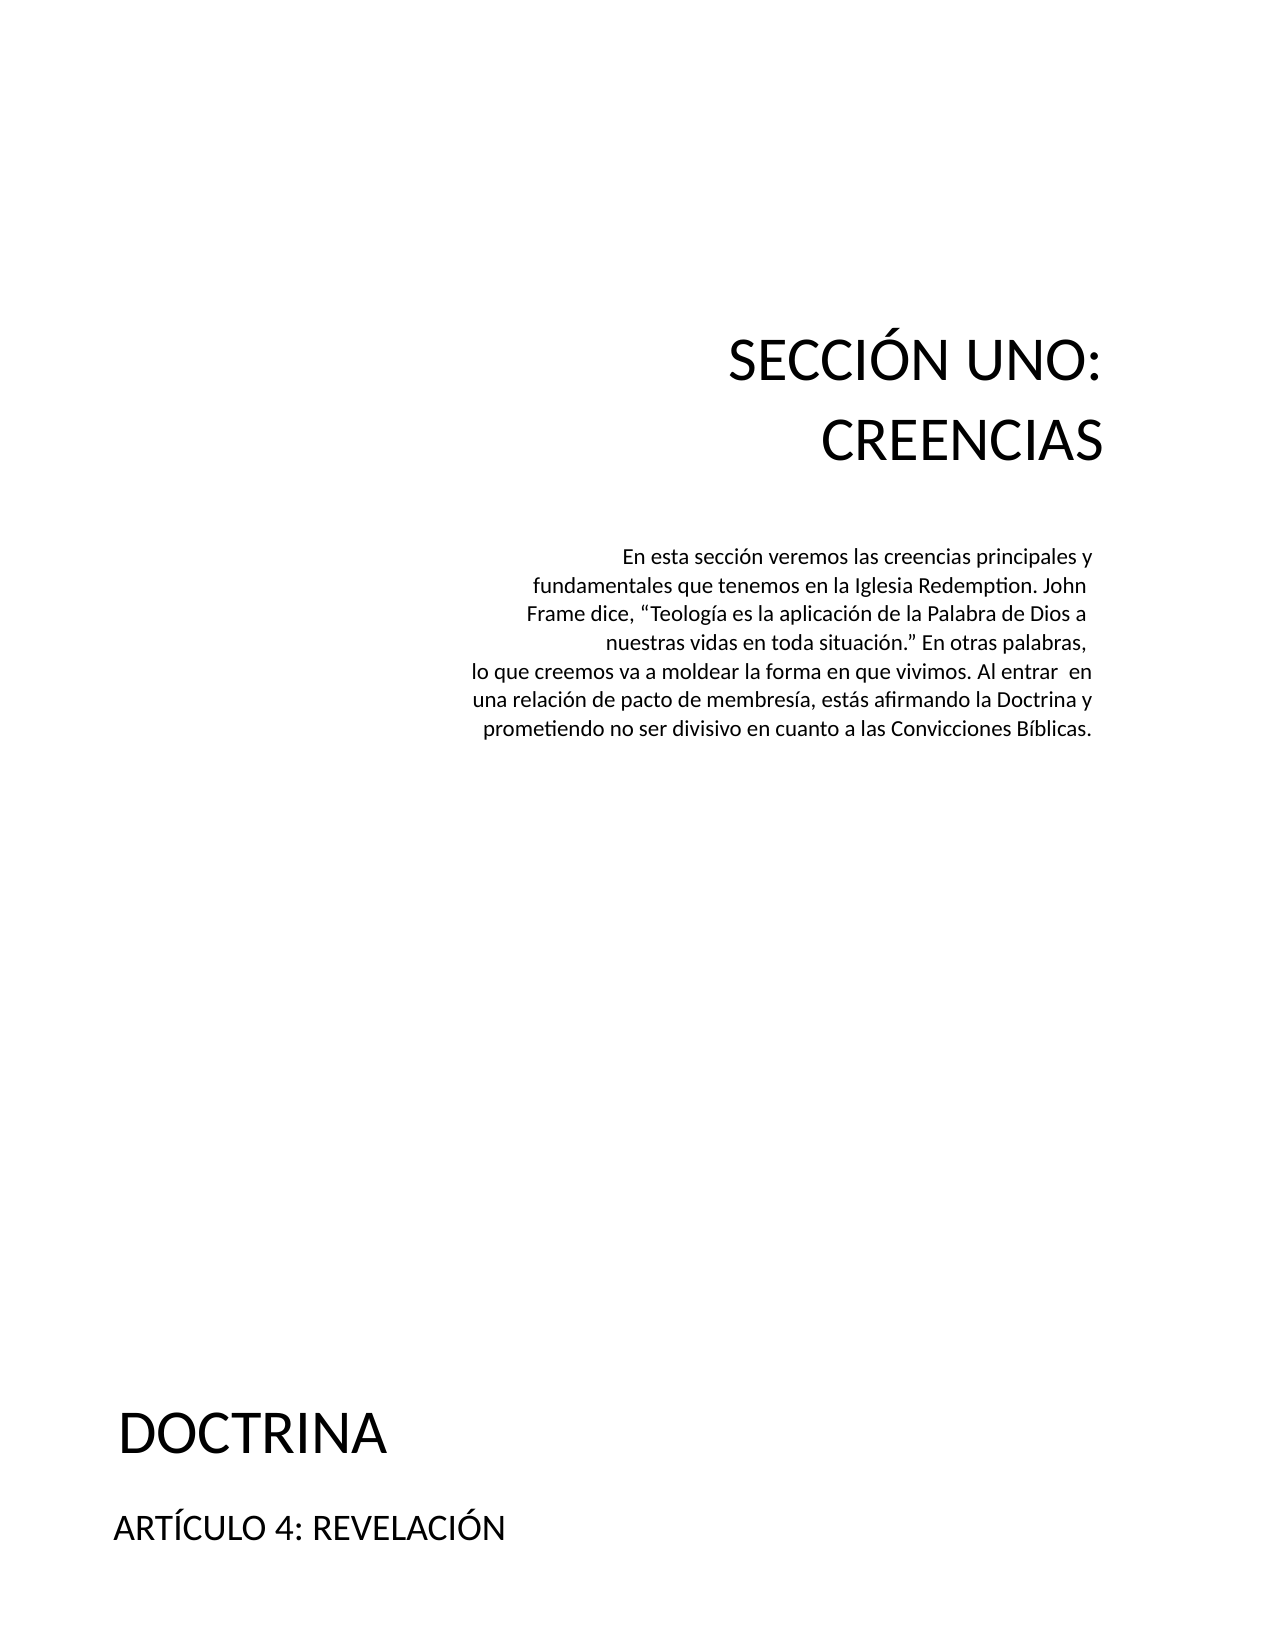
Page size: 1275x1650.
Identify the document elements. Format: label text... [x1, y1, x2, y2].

text CREENCIAS [111, 400, 1104, 476]
text DOCTRINA [118, 1393, 1163, 1469]
text En esta sección veremos las creencias principales y [111, 542, 1093, 570]
text SECCIÓN UNO: [111, 320, 1104, 396]
text lo que creemos va a moldear la forma en que vivimos. Al entrar en una relación de pacto de membresía, estás afirmando la Doctrina y prometiendo no ser divisivo en cuanto a las Convicciones Bíblicas. [453, 657, 1093, 742]
text fundamentales que tenemos en la Iglesia Redemption. John Frame dice, “Teología es la aplicación de la Palabra de Dios a nuestras vidas en toda situación.” En otras palabras, [513, 571, 1087, 656]
text ARTÍCULO 4: REVELACIÓN [113, 1504, 1163, 1550]
